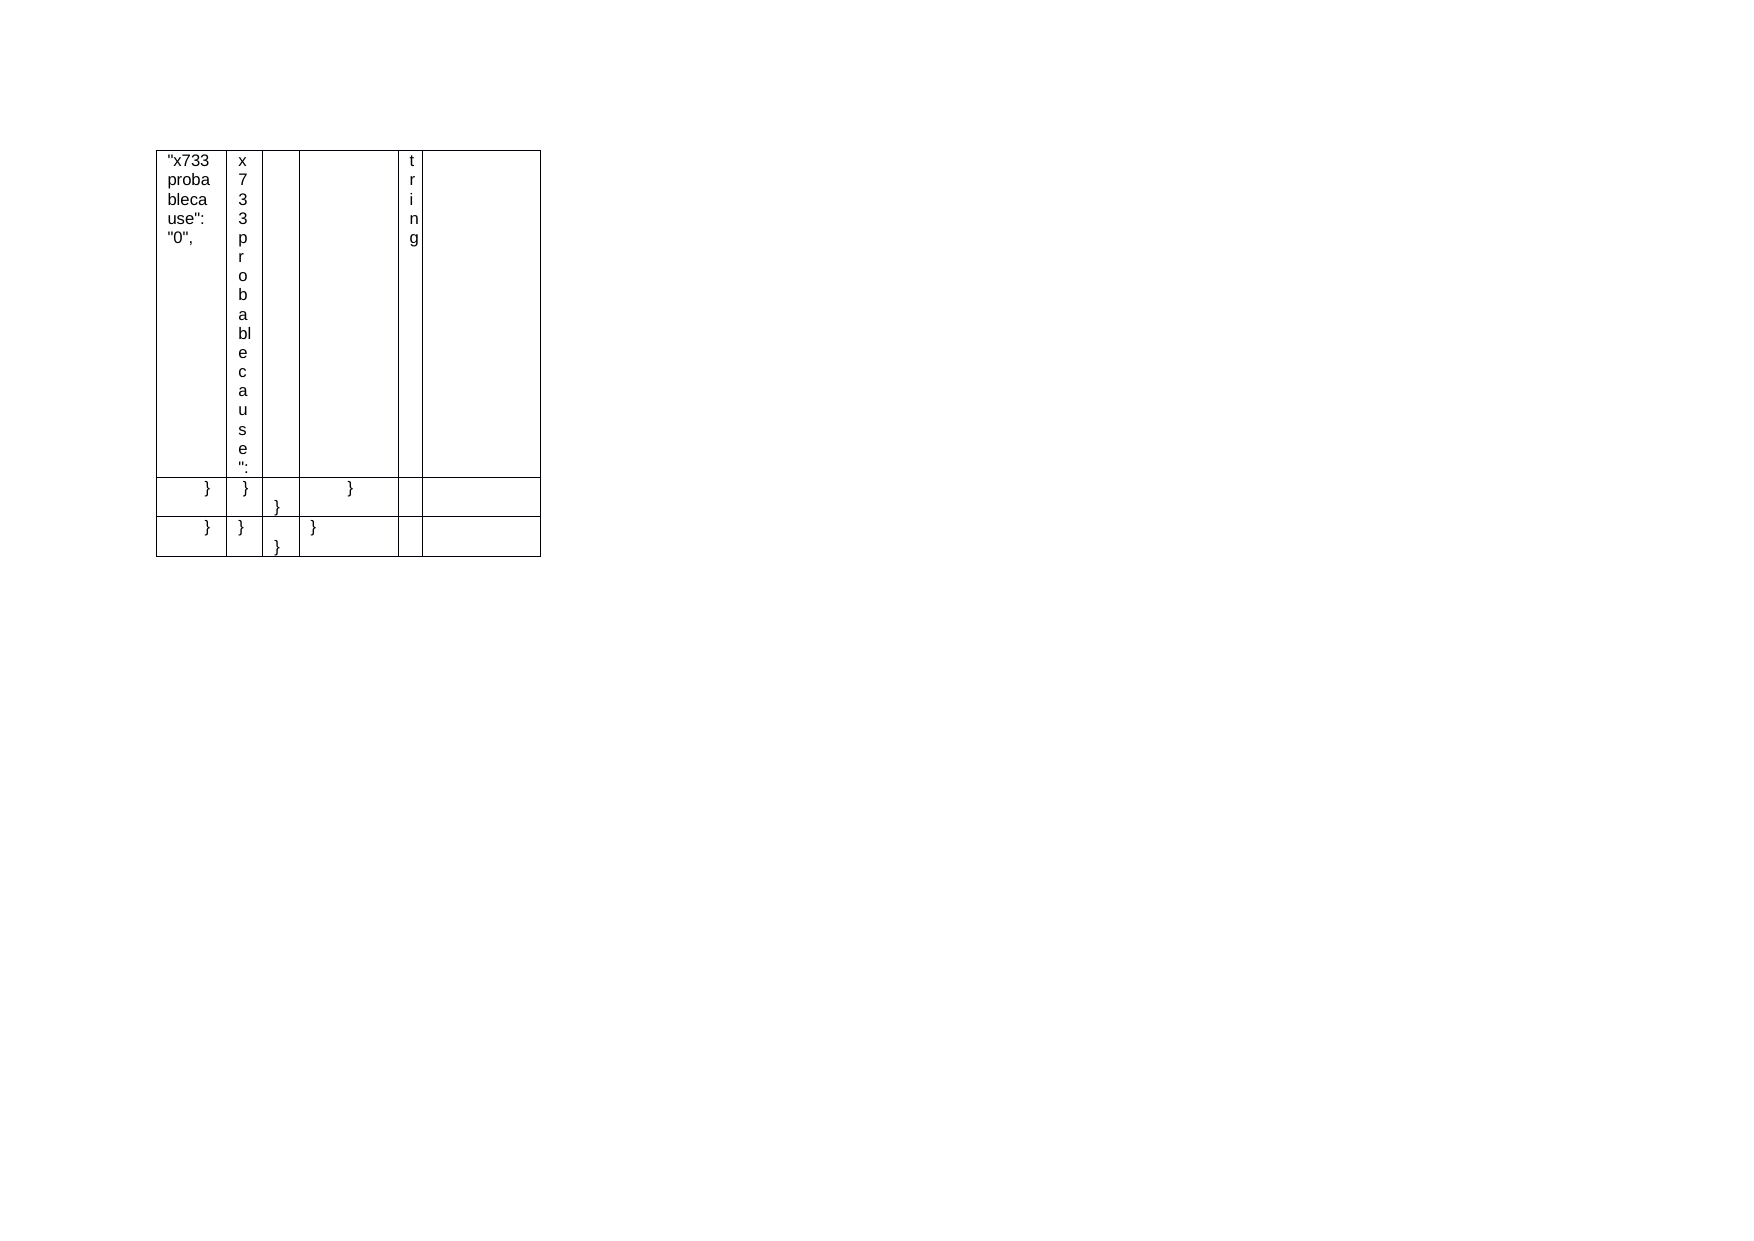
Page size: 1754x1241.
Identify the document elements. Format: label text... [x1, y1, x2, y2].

table_cell [399, 517, 422, 556]
table_cell [399, 478, 422, 516]
table_cell } [263, 478, 299, 516]
table_cell x733probablecause": [227, 151, 262, 477]
table_cell [300, 151, 398, 477]
table_cell [423, 151, 540, 477]
table_cell [423, 517, 540, 556]
table_cell } [227, 517, 262, 556]
table_cell } [263, 517, 299, 556]
table_cell [263, 151, 299, 477]
table_cell [423, 478, 540, 516]
table_cell } [300, 478, 398, 516]
table_cell } [227, 478, 262, 516]
table_cell } [157, 478, 226, 516]
table_cell tring [399, 151, 422, 477]
table_cell } [157, 517, 226, 556]
table_cell } [300, 517, 398, 556]
table_cell "x733probablecause": "0", [157, 151, 226, 477]
